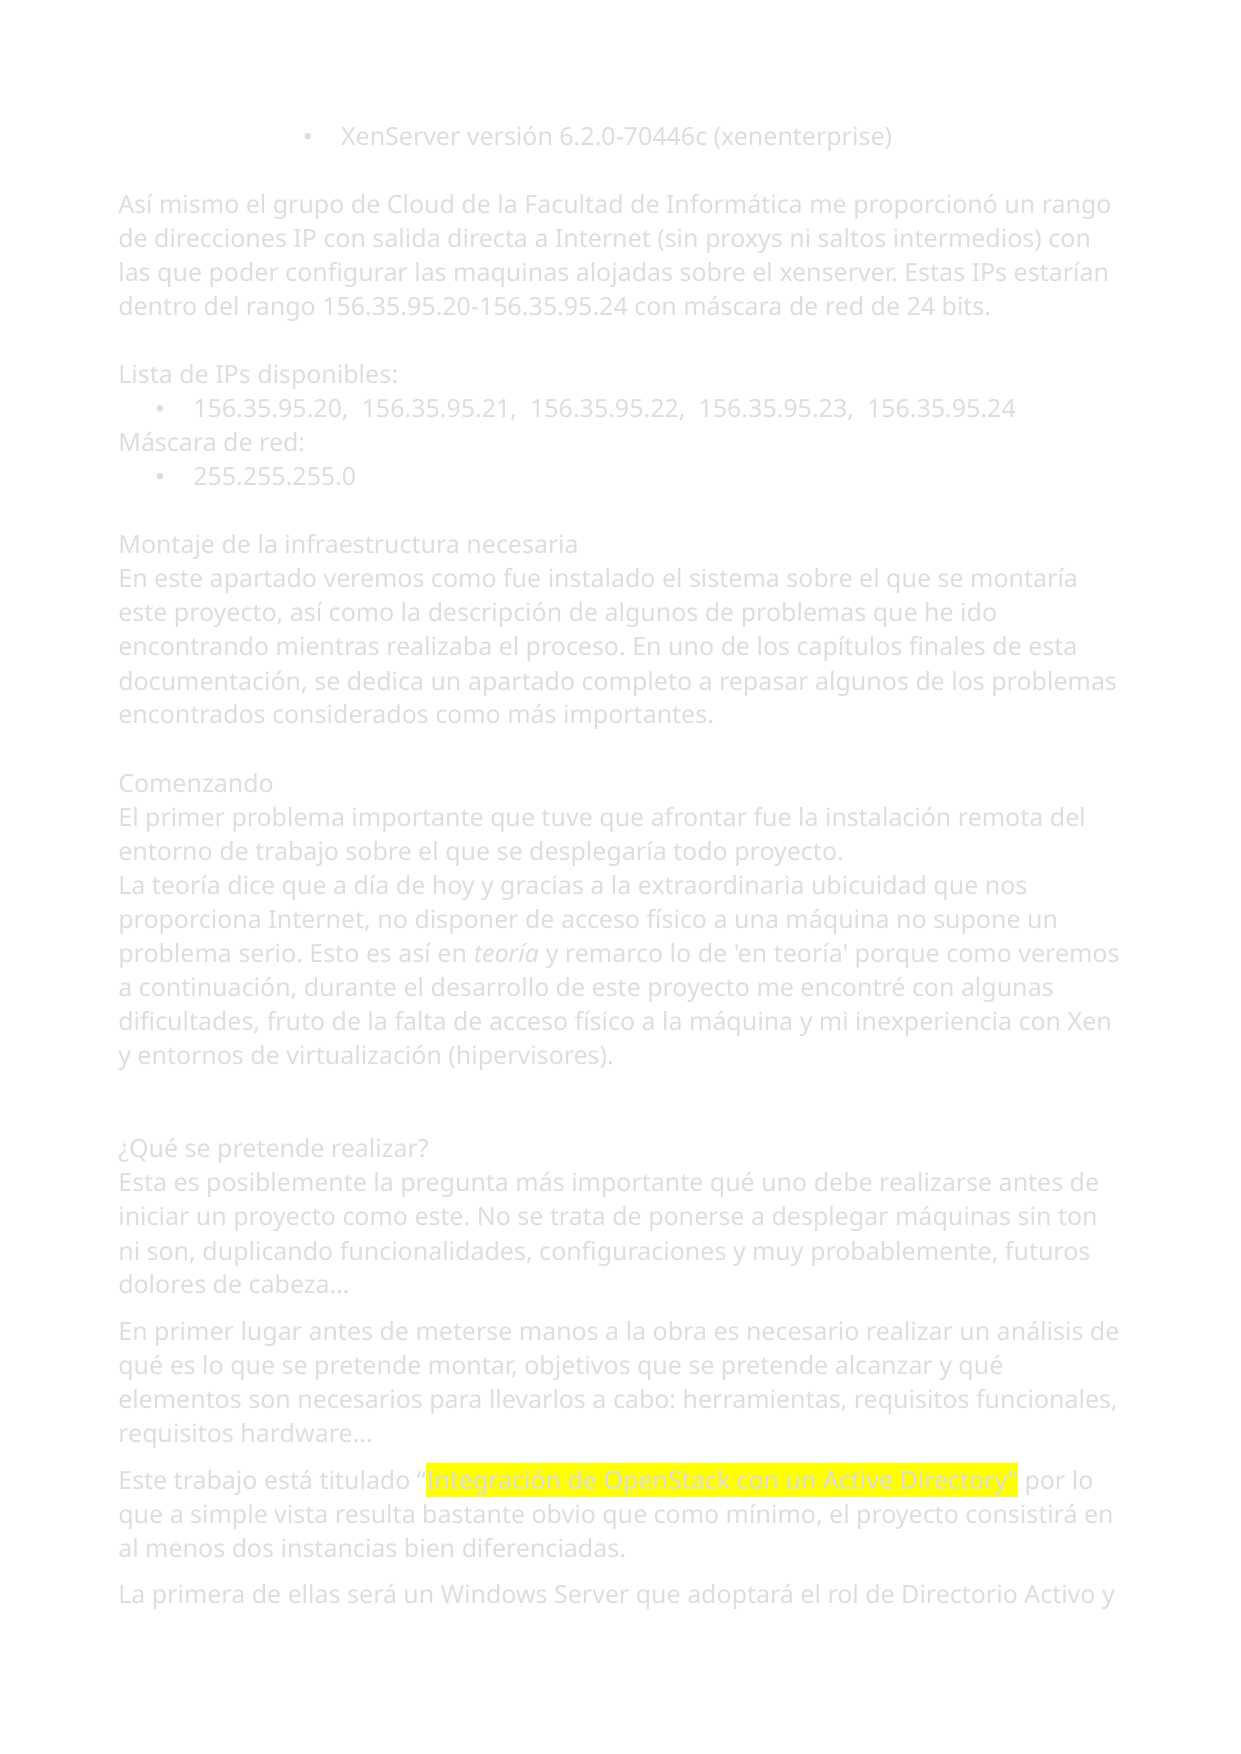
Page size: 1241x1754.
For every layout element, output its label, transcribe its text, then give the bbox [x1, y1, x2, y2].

text La primera de ellas será un Windows Server que adoptará el rol de Directorio Activo y [118, 1577, 1122, 1611]
text Esta es posiblemente la pregunta más importante qué uno debe realizarse antes de iniciar un proyecto como este. No se trata de ponerse a desplegar máquinas sin ton ni son, duplicando funcionalidades, configuraciones y muy probablemente, futuros dolores de cabeza... [118, 1165, 1122, 1301]
text Lista de IPs disponibles: [118, 357, 1122, 391]
text La teoría dice que a día de hoy y gracias a la extraordinaria ubicuidad que nos proporciona Internet, no disponer de acceso físico a una máquina no supone un problema serio. Esto es así en teoría y remarco lo de 'en teoría' porque como veremos a continuación, durante el desarrollo de este proyecto me encontré con algunas dificultades, fruto de la falta de acceso físico a la máquina y mi inexperiencia con Xen y entornos de virtualización (hipervisores). [118, 867, 1122, 1072]
list XenServer versión 6.2.0-70446c (xenenterprise) [303, 118, 1122, 152]
list 255.255.255.0 [156, 459, 1122, 493]
text Así mismo el grupo de Cloud de la Facultad de Informática me proporcionó un rango de direcciones IP con salida directa a Internet (sin proxys ni saltos intermedios) con las que poder configurar las maquinas alojadas sobre el xenserver. Estas IPs estarían dentro del rango 156.35.95.20-156.35.95.24 con máscara de red de 24 bits. [118, 186, 1122, 322]
list 156.35.95.20, 156.35.95.21, 156.35.95.22, 156.35.95.23, 156.35.95.24 [156, 391, 1122, 425]
text En este apartado veremos como fue instalado el sistema sobre el que se montaría este proyecto, así como la descripción de algunos de problemas que he ido encontrando mientras realizaba el proceso. En uno de los capítulos finales de esta documentación, se dedica un apartado completo a repasar algunos de los problemas encontrados considerados como más importantes. [118, 561, 1122, 731]
text Montaje de la infraestructura necesaria [118, 527, 1122, 561]
text Máscara de red: [118, 425, 1122, 459]
text Comenzando [118, 765, 1122, 799]
text El primer problema importante que tuve que afrontar fue la instalación remota del entorno de trabajo sobre el que se desplegaría todo proyecto. [118, 799, 1122, 867]
text Este trabajo está titulado “Integración de OpenStack con un Active Directory” por lo que a simple vista resulta bastante obvio que como mínimo, el proyecto consistirá en al menos dos instancias bien diferenciadas. [118, 1462, 1122, 1565]
text En primer lugar antes de meterse manos a la obra es necesario realizar un análisis de qué es lo que se pretende montar, objetivos que se pretende alcanzar y qué elementos son necesarios para llevarlos a cabo: herramientas, requisitos funcionales, requisitos hardware... [118, 1314, 1122, 1450]
text ¿Qué se pretende realizar? [118, 1131, 1122, 1165]
